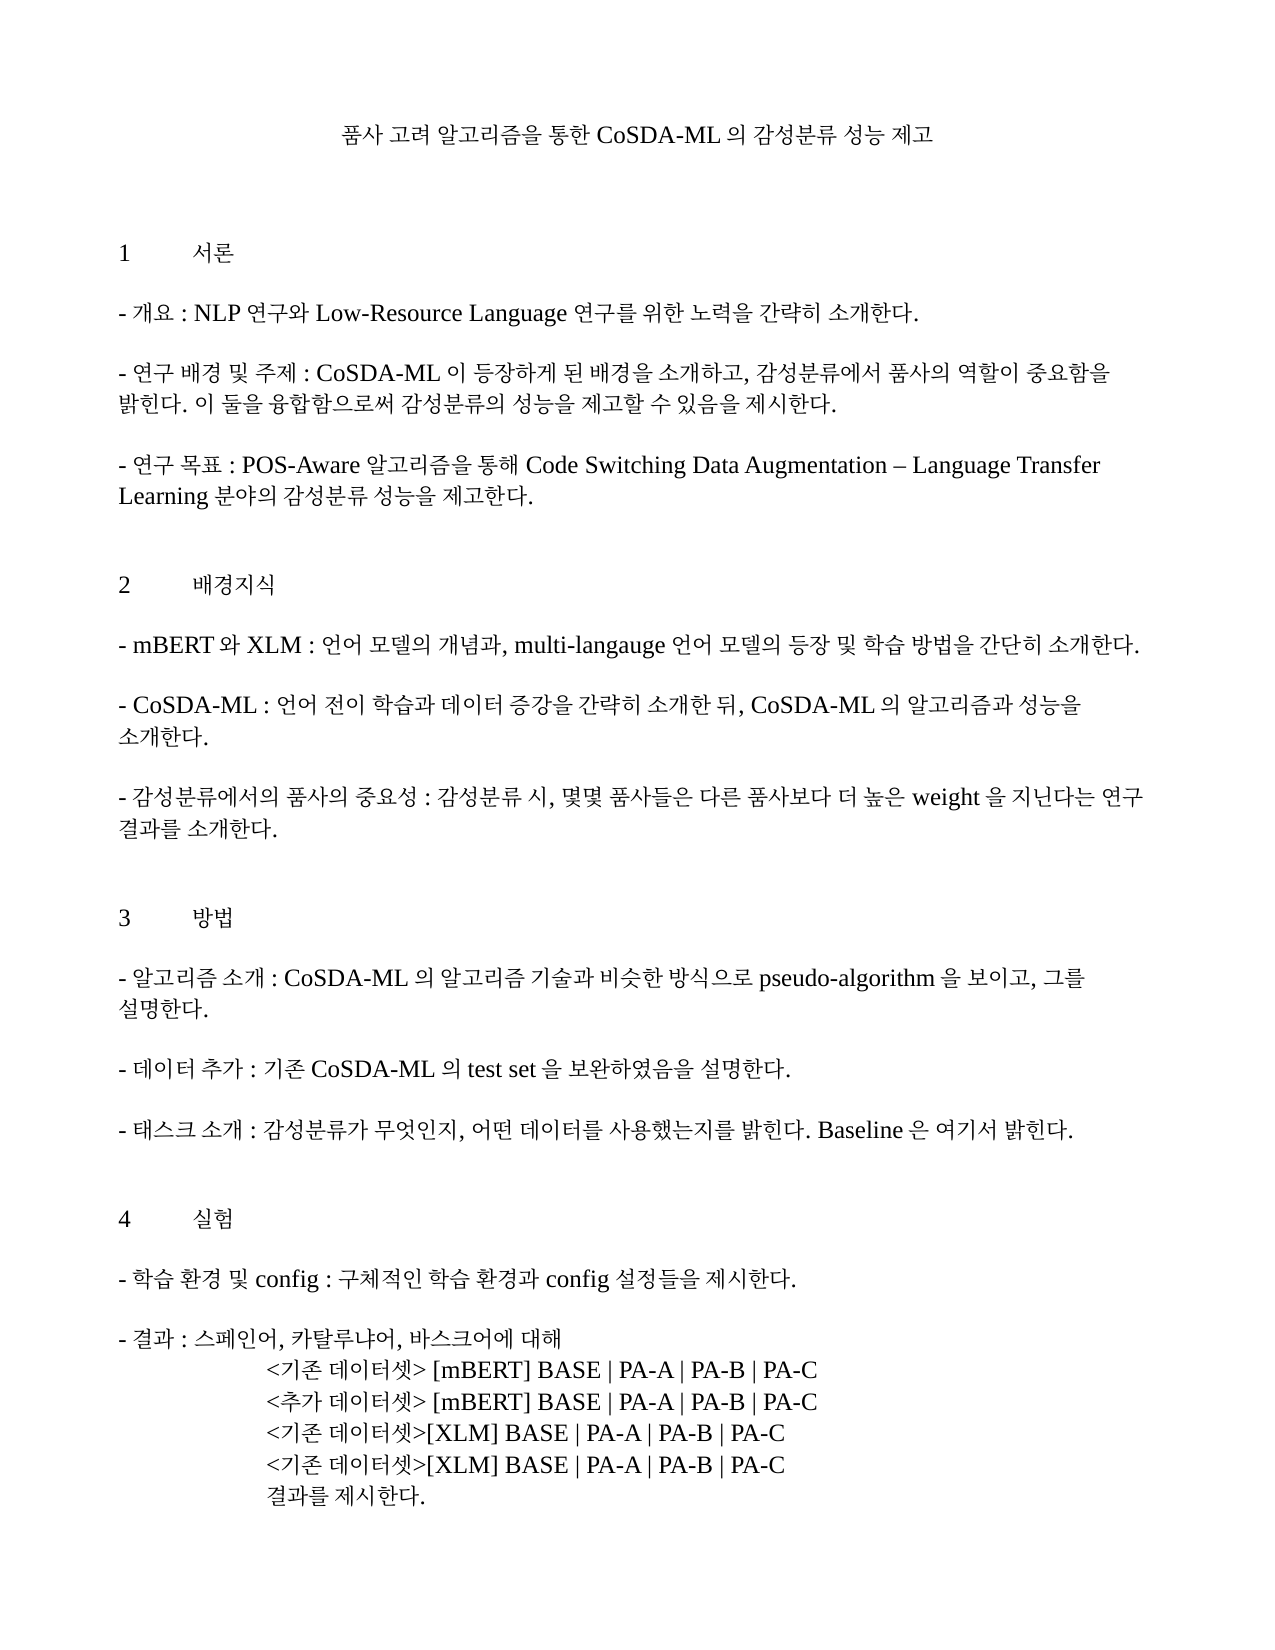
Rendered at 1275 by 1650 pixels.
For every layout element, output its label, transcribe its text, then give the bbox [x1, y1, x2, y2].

text - 연구 배경 및 주제 : CoSDA-ML이 등장하게 된 배경을 소개하고, 감성분류에서 품사의 역할이 중요함을 밝힌다. 이 둘을 융합함으로써 감성분류의 성능을 제고할 수 있음을 제시한다. [118, 356, 1157, 419]
text 결과를 제시한다. [118, 1479, 1157, 1511]
text <기존 데이터셋> [mBERT] BASE | PA-A | PA-B | PA-C [118, 1354, 1157, 1385]
text - 태스크 소개 : 감성분류가 무엇인지, 어떤 데이터를 사용했는지를 밝힌다. Baseline은 여기서 밝힌다. [118, 1113, 1157, 1144]
text 2 배경지식 [118, 568, 1157, 600]
text - mBERT와 XLM : 언어 모델의 개념과, multi-langauge 언어 모델의 등장 및 학습 방법을 간단히 소개한다. [118, 628, 1157, 660]
text <기존 데이터셋>[XLM] BASE | PA-A | PA-B | PA-C [118, 1417, 1157, 1448]
text 1 서론 [118, 236, 1157, 267]
text 3 방법 [118, 901, 1157, 932]
text - 개요 : NLP 연구와 Low-Resource Language 연구를 위한 노력을 간략히 소개한다. [118, 296, 1157, 327]
text 4 실험 [118, 1202, 1157, 1233]
text - CoSDA-ML : 언어 전이 학습과 데이터 증강을 간략히 소개한 뒤, CoSDA-ML의 알고리즘과 성능을 소개한다. [118, 689, 1157, 752]
text <추가 데이터셋> [mBERT] BASE | PA-A | PA-B | PA-C [118, 1385, 1157, 1417]
text - 결과 : 스페인어, 카탈루냐어, 바스크어에 대해 [118, 1322, 1157, 1354]
text - 학습 환경 및 config : 구체적인 학습 환경과 config 설정들을 제시한다. [118, 1262, 1157, 1293]
text - 데이터 추가 : 기존 CoSDA-ML의 test set을 보완하였음을 설명한다. [118, 1053, 1157, 1084]
text <기존 데이터셋>[XLM] BASE | PA-A | PA-B | PA-C [118, 1448, 1157, 1479]
text - 감성분류에서의 품사의 중요성 : 감성분류 시, 몇몇 품사들은 다른 품사보다 더 높은 weight을 지닌다는 연구 결과를 소개한다. [118, 780, 1157, 843]
text - 알고리즘 소개 : CoSDA-ML의 알고리즘 기술과 비슷한 방식으로 pseudo-algorithm을 보이고, 그를 설명한다. [118, 961, 1157, 1024]
text 품사 고려 알고리즘을 통한 CoSDA-ML의 감성분류 성능 제고 [118, 118, 1157, 149]
text - 연구 목표 : POS-Aware 알고리즘을 통해 Code Switching Data Augmentation – Language Transfer Learning 분야의 감성분류 성능을 제고한다. [118, 448, 1157, 511]
